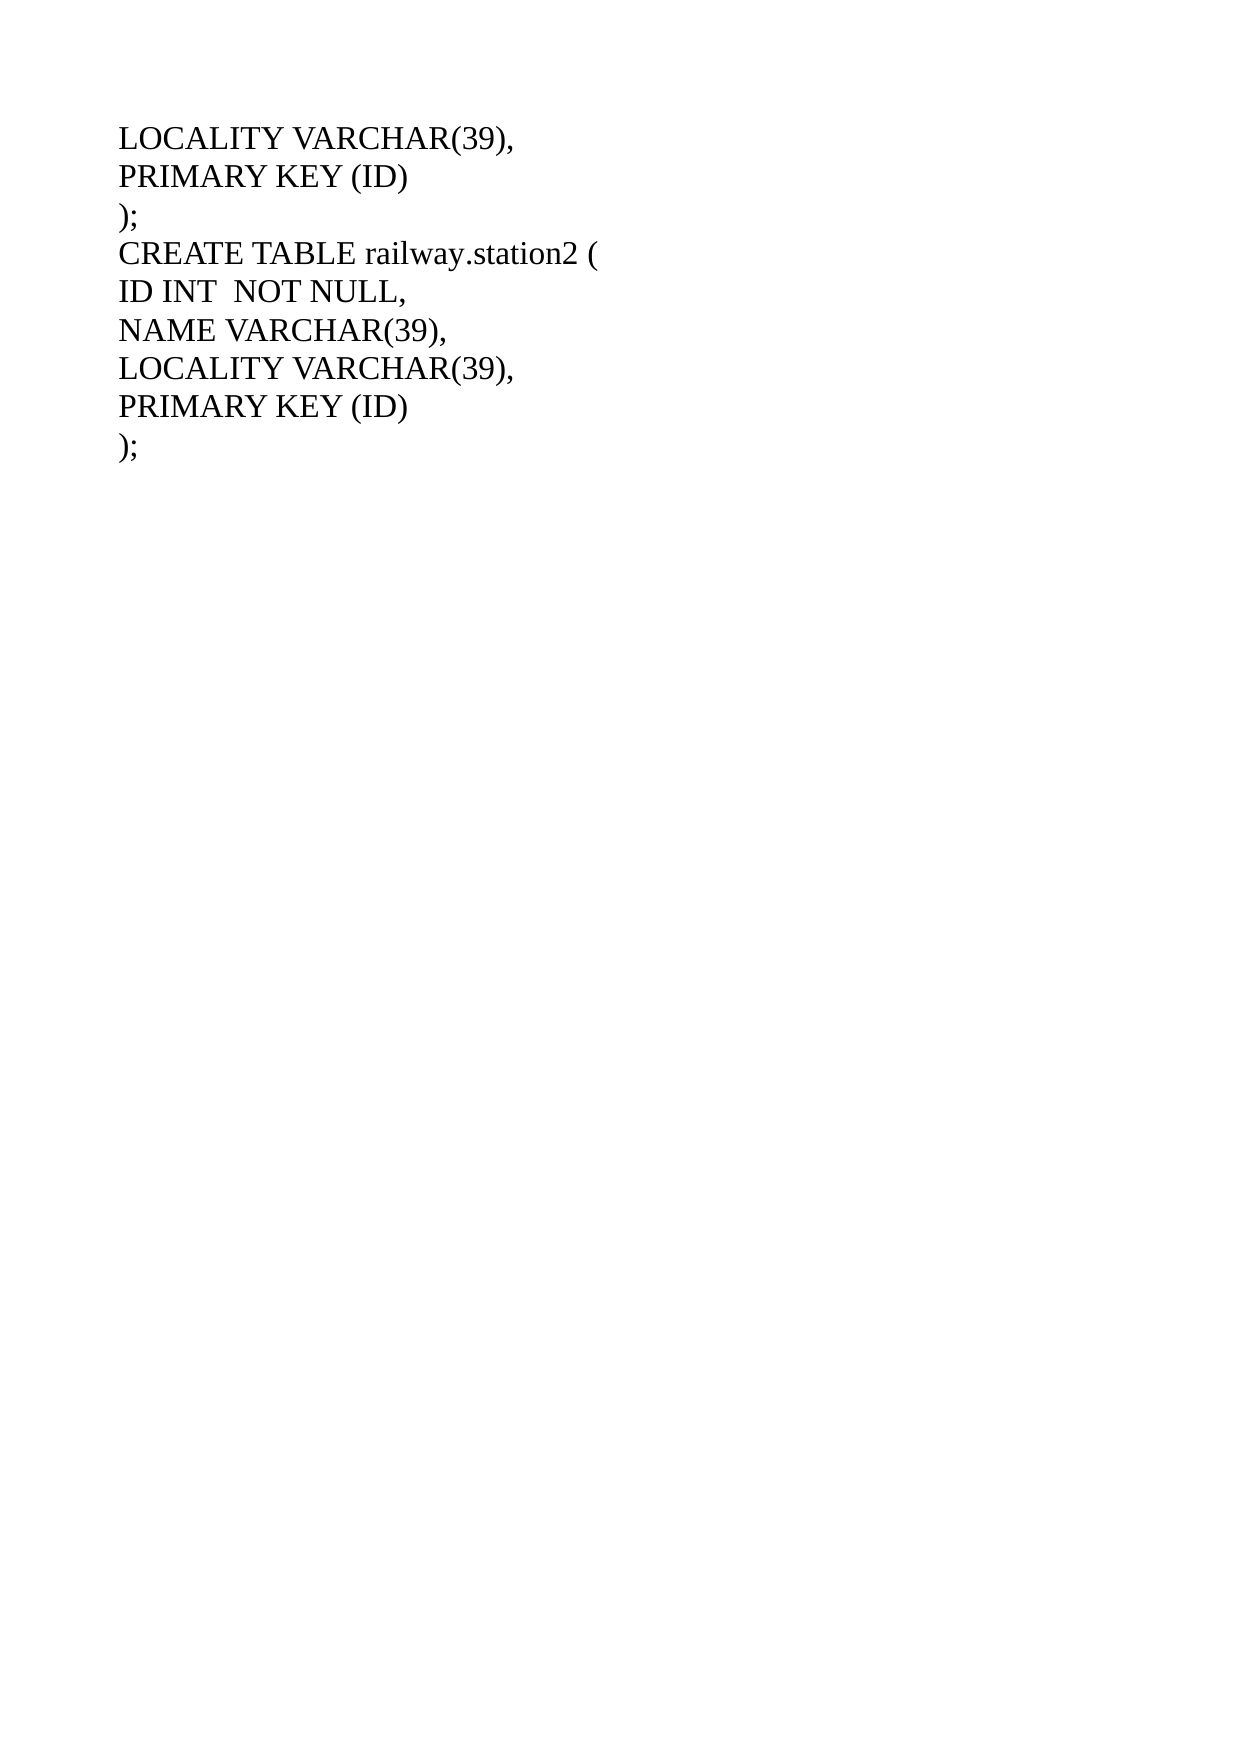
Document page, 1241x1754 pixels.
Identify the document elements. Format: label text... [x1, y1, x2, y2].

text ); [118, 425, 1122, 463]
text ); [118, 195, 1122, 233]
text LOCALITY VARCHAR(39), [118, 118, 1122, 156]
text ID INT NOT NULL, [118, 271, 1122, 310]
text LOCALITY VARCHAR(39), [118, 348, 1122, 386]
text CREATE TABLE railway.station2 ( [118, 233, 1122, 271]
text PRIMARY KEY (ID) [118, 156, 1122, 195]
text PRIMARY KEY (ID) [118, 386, 1122, 425]
text NAME VARCHAR(39), [118, 310, 1122, 348]
